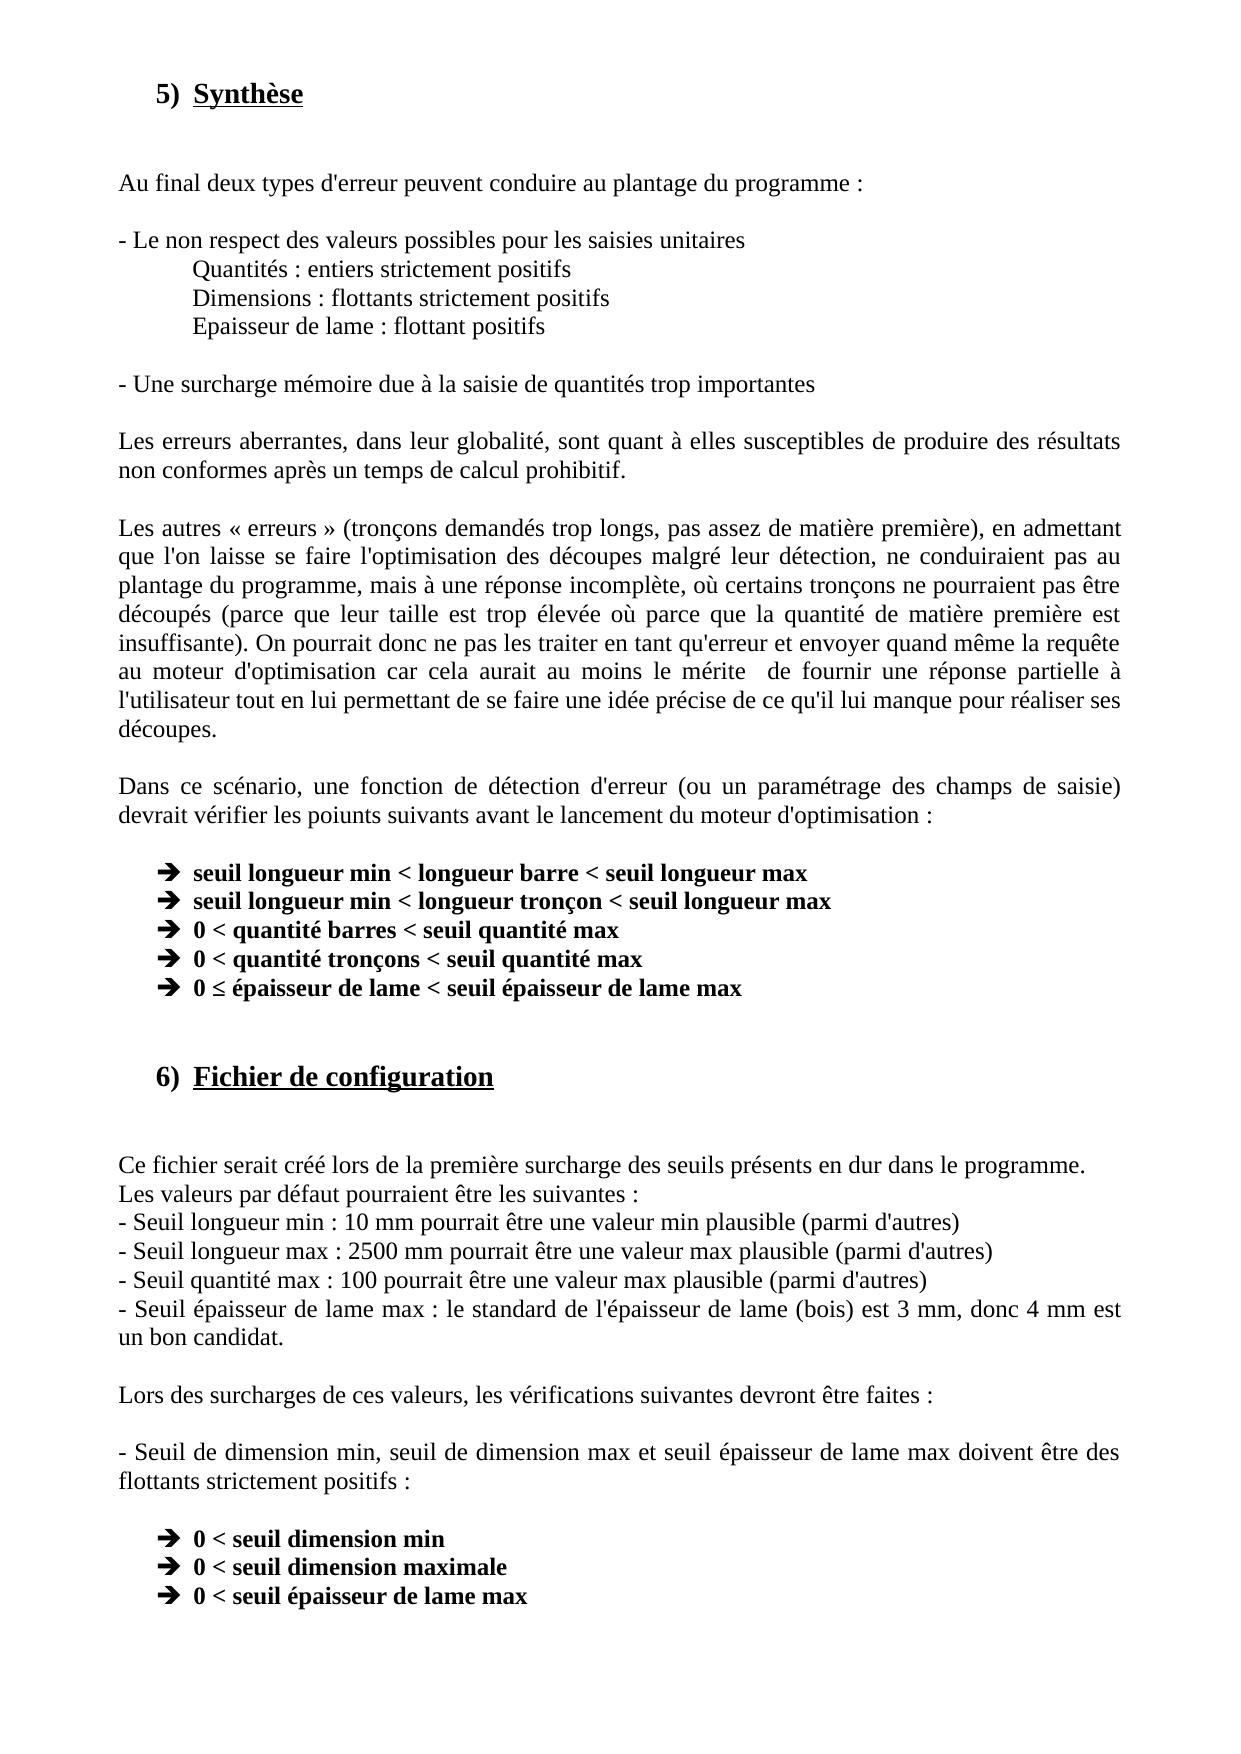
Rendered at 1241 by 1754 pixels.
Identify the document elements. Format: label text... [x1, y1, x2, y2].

text Les valeurs par défaut pourraient être les suivantes : [118, 1179, 1122, 1207]
text Epaisseur de lame : flottant positifs [118, 311, 1122, 340]
text - Seuil longueur min : 10 mm pourrait être une valeur min plausible (parmi d'autres) [118, 1207, 1122, 1236]
text Dans ce scénario, une fonction de détection d'erreur (ou un paramétrage des champs de saisie) devrait vérifier les poiunts suivants avant le lancement du moteur d'optimisation : [118, 771, 1122, 829]
text - Seuil épaisseur de lame max : le standard de l'épaisseur de lame (bois) est 3 mm, donc 4 mm est un bon candidat. [118, 1294, 1122, 1351]
text - Seuil de dimension min, seuil de dimension max et seuil épaisseur de lame max doivent être des flottants strictement positifs : [118, 1437, 1122, 1495]
list 0 < seuil dimension min [156, 1524, 1122, 1552]
list 0 < quantité tronçons < seuil quantité max [156, 944, 1122, 973]
text Au final deux types d'erreur peuvent conduire au plantage du programme : [118, 168, 1122, 196]
text - Le non respect des valeurs possibles pour les saisies unitaires [118, 225, 1122, 254]
list seuil longueur min < longueur barre < seuil longueur max [156, 858, 1122, 886]
text Lors des surcharges de ces valeurs, les vérifications suivantes devront être faites : [118, 1380, 1122, 1409]
text Les autres « erreurs » (tronçons demandés trop longs, pas assez de matière première), en admettant que l'on laisse se faire l'optimisation des découpes malgré leur détection, ne conduiraient pas au plantage du programme, mais à une réponse incomplète, où certains tronçons ne pourraient pas être découpés (parce que leur taille est trop élevée où parce que la quantité de matière première est insuffisante). On pourrait donc ne pas les traiter en tant qu'erreur et envoyer quand même la requête au moteur d'optimisation car cela aurait au moins le mérite de fournir une réponse partielle à l'utilisateur tout en lui permettant de se faire une idée précise de ce qu'il lui manque pour réaliser ses découpes. [118, 513, 1122, 743]
list 0 < quantité barres < seuil quantité max [156, 915, 1122, 944]
text - Seuil quantité max : 100 pourrait être une valeur max plausible (parmi d'autres) [118, 1265, 1122, 1294]
text Quantités : entiers strictement positifs [118, 254, 1122, 283]
list 0 < seuil dimension maximale [156, 1552, 1122, 1581]
text Les erreurs aberrantes, dans leur globalité, sont quant à elles susceptibles de produire des résultats non conformes après un temps de calcul prohibitif. [118, 426, 1122, 484]
list 0 < seuil épaisseur de lame max [156, 1581, 1122, 1610]
text - Une surcharge mémoire due à la saisie de quantités trop importantes [118, 369, 1122, 398]
list seuil longueur min < longueur tronçon < seuil longueur max [156, 886, 1122, 915]
list Fichier de configuration [156, 1059, 1122, 1092]
text Ce fichier serait créé lors de la première surcharge des seuils présents en dur dans le programme. [118, 1150, 1122, 1179]
list Synthèse [156, 77, 1122, 110]
text - Seuil longueur max : 2500 mm pourrait être une valeur max plausible (parmi d'autres) [118, 1236, 1122, 1265]
list 0 ≤ épaisseur de lame < seuil épaisseur de lame max [156, 973, 1122, 1001]
text Dimensions : flottants strictement positifs [118, 283, 1122, 311]
